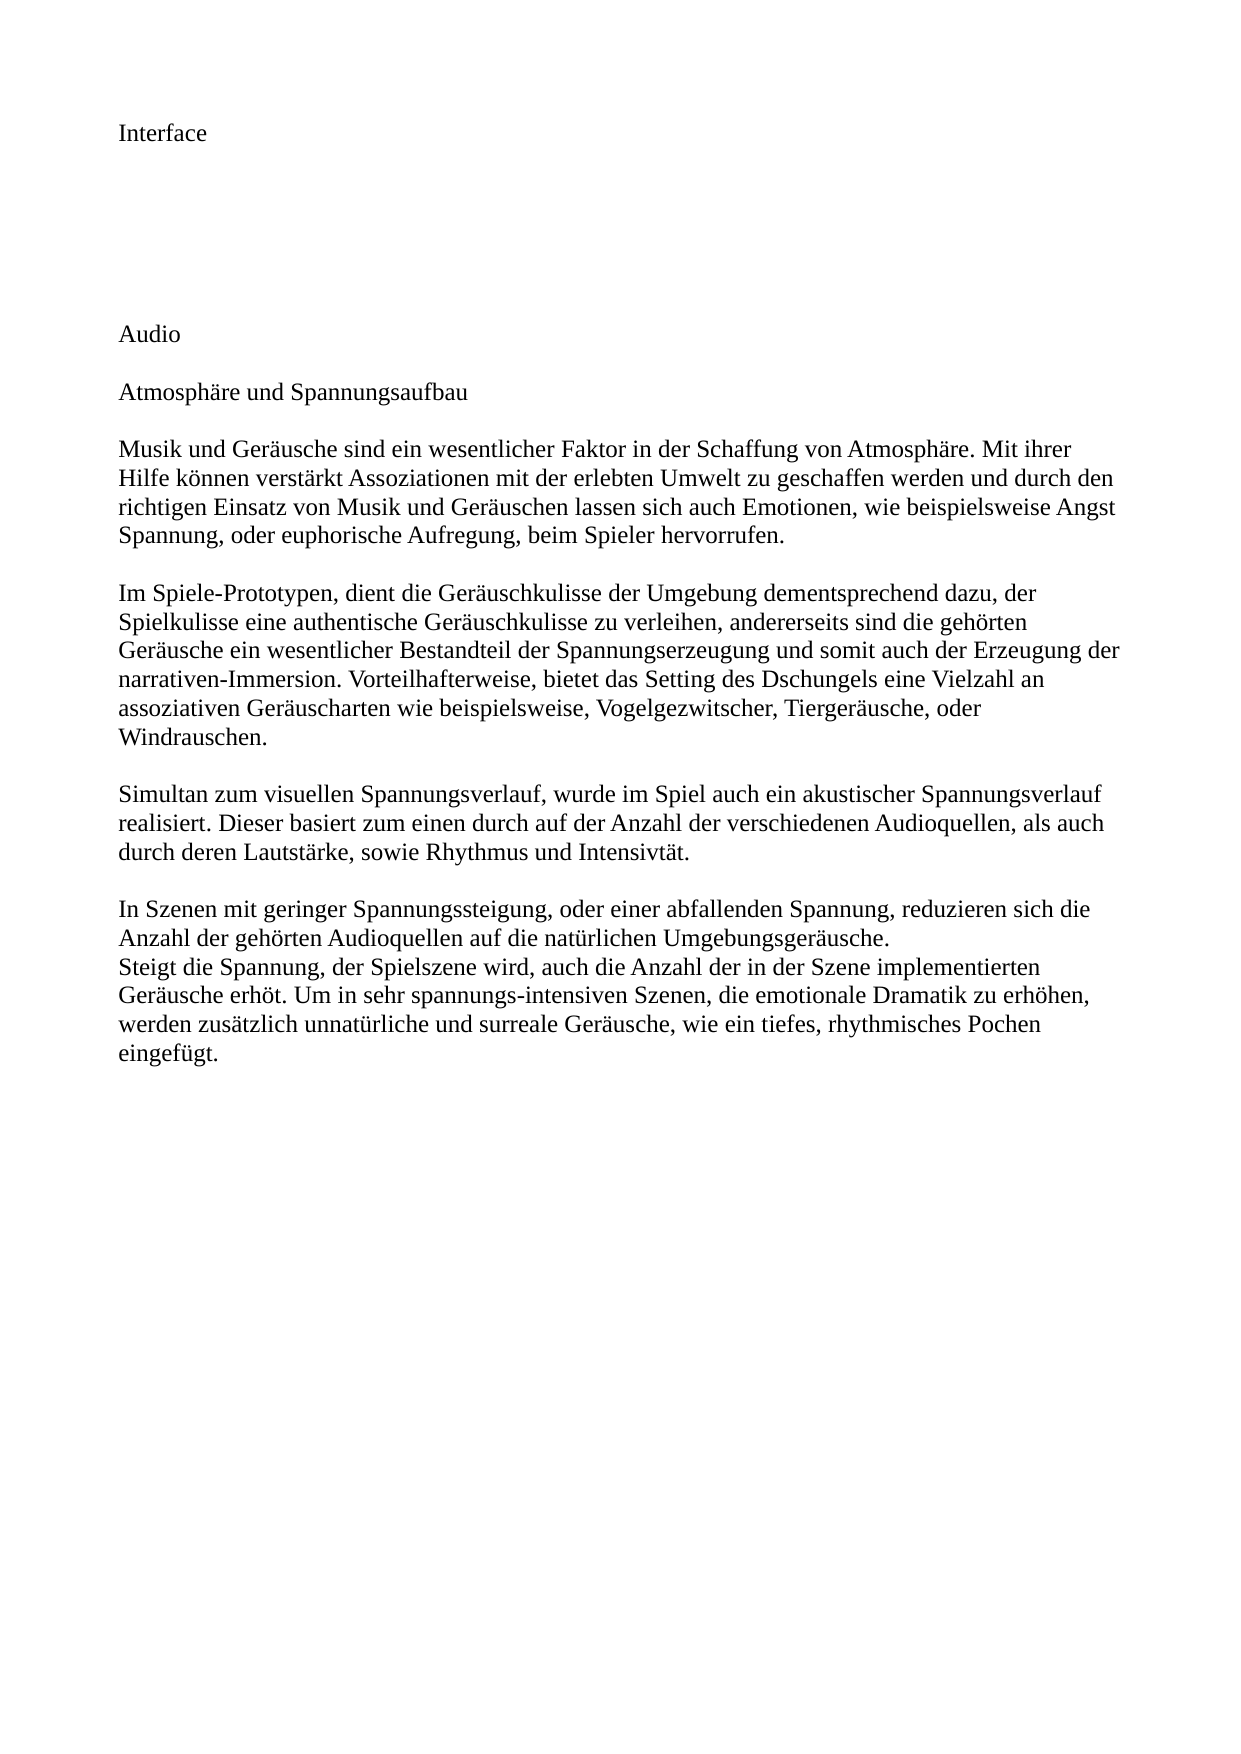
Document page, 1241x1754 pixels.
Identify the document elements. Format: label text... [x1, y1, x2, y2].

text Audio [118, 319, 1122, 348]
text In Szenen mit geringer Spannungssteigung, oder einer abfallenden Spannung, reduzieren sich die Anzahl der gehörten Audioquellen auf die natürlichen Umgebungsgeräusche. [118, 894, 1122, 952]
text Simultan zum visuellen Spannungsverlauf, wurde im Spiel auch ein akustischer Spannungsverlauf realisiert. Dieser basiert zum einen durch auf der Anzahl der verschiedenen Audioquellen, als auch durch deren Lautstärke, sowie Rhythmus und Intensivtät. [118, 779, 1122, 866]
text Musik und Geräusche sind ein wesentlicher Faktor in der Schaffung von Atmosphäre. Mit ihrer Hilfe können verstärkt Assoziationen mit der erlebten Umwelt zu geschaffen werden und durch den richtigen Einsatz von Musik und Geräuschen lassen sich auch Emotionen, wie beispielsweise Angst Spannung, oder euphorische Aufregung, beim Spieler hervorrufen. [118, 434, 1122, 549]
text Steigt die Spannung, der Spielszene wird, auch die Anzahl der in der Szene implementierten Geräusche erhöt. Um in sehr spannungs-intensiven Szenen, die emotionale Dramatik zu erhöhen, werden zusätzlich unnatürliche und surreale Geräusche, wie ein tiefes, rhythmisches Pochen eingefügt. [118, 952, 1122, 1067]
text Interface [118, 118, 1122, 147]
text Atmosphäre und Spannungsaufbau [118, 377, 1122, 406]
text Im Spiele-Prototypen, dient die Geräuschkulisse der Umgebung dementsprechend dazu, der Spielkulisse eine authentische Geräuschkulisse zu verleihen, andererseits sind die gehörten Geräusche ein wesentlicher Bestandteil der Spannungserzeugung und somit auch der Erzeugung der narrativen-Immersion. Vorteilhafterweise, bietet das Setting des Dschungels eine Vielzahl an assoziativen Geräuscharten wie beispielsweise, Vogelgezwitscher, Tiergeräusche, oder Windrauschen. [118, 578, 1122, 751]
